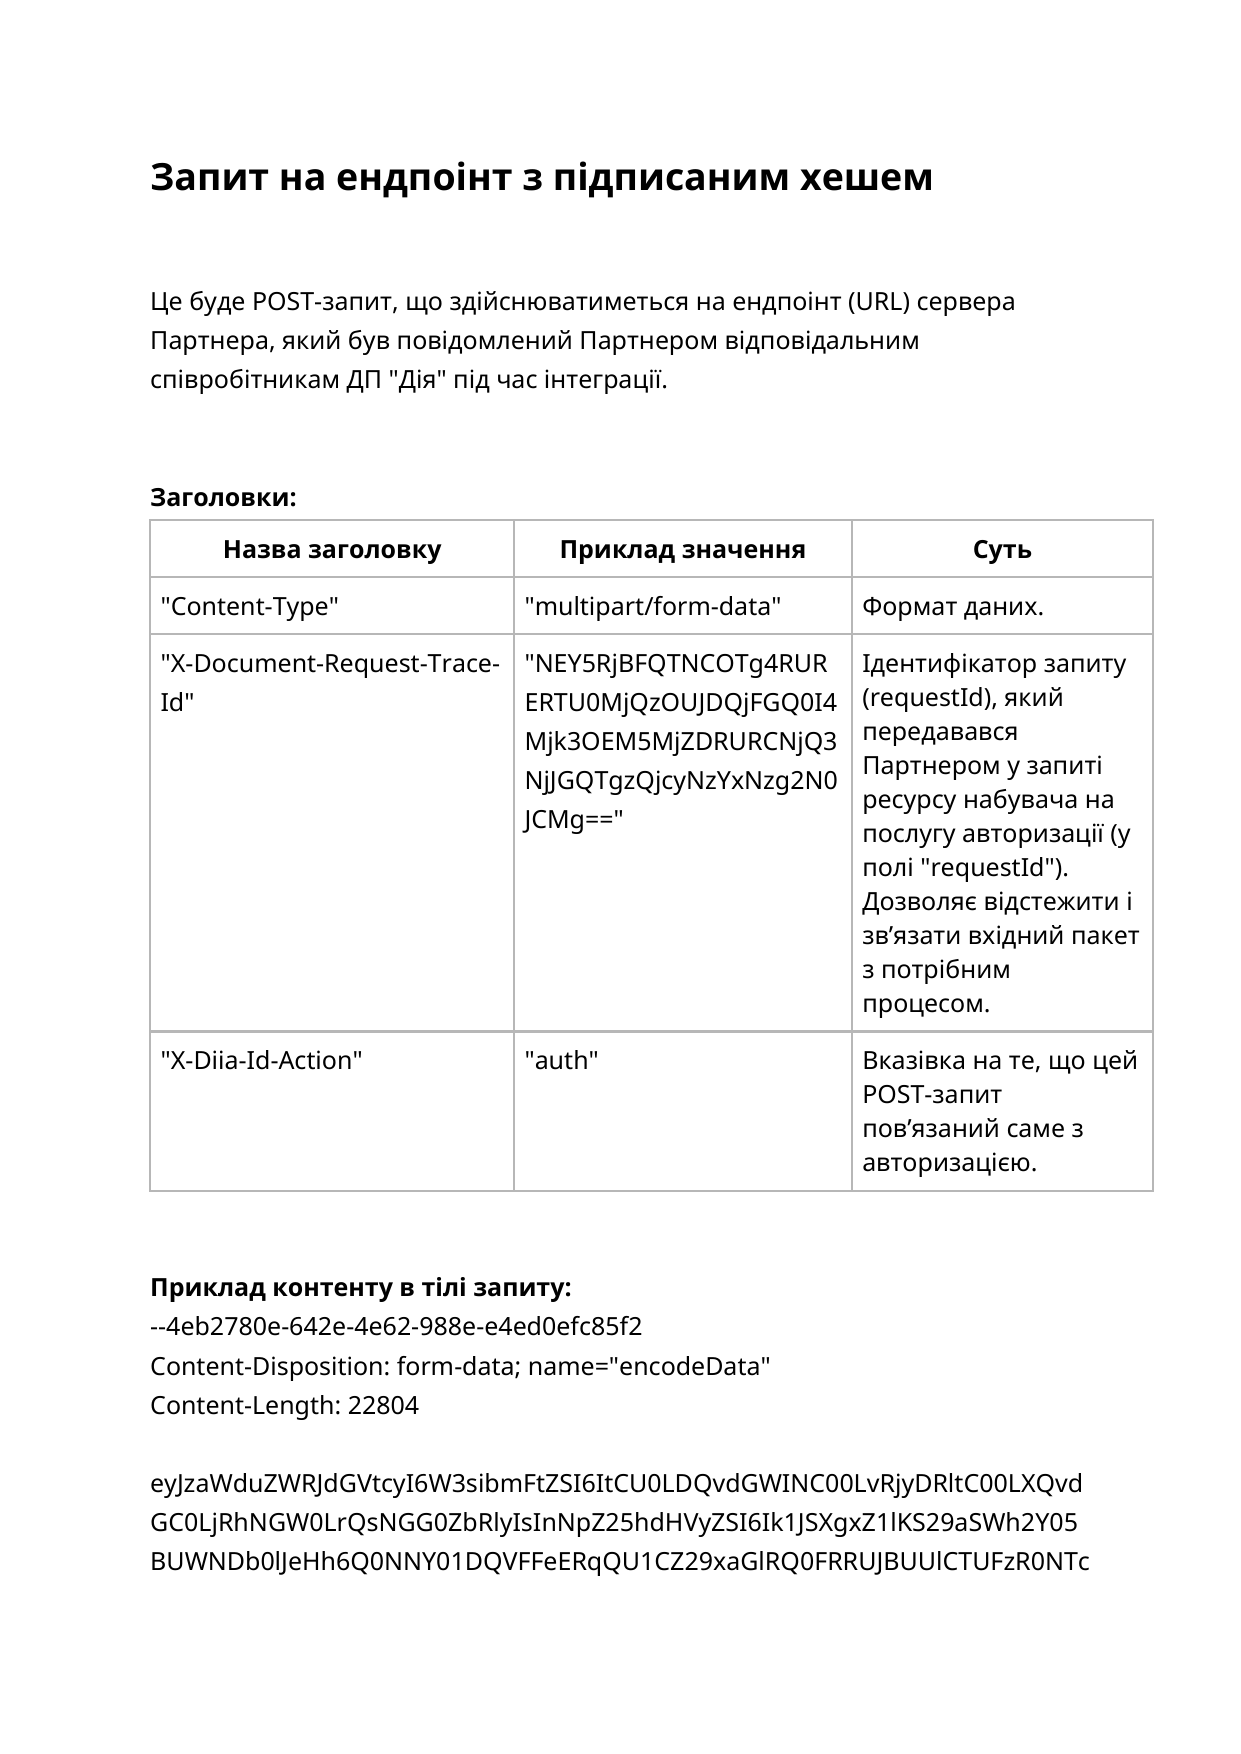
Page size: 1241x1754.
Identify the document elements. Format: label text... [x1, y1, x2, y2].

table_header Суть [853, 521, 1152, 576]
text Це буде POST-запит, що здійснюватиметься на ендпоінт (URL) сервера Партнера, який був повідомлений Партнером відповідальним співробітникам ДП "Дія" під час інтеграції. [150, 284, 1094, 396]
table_cell Формат даних. [853, 578, 1152, 633]
table_header Назва заголовку [151, 521, 513, 576]
text Приклад контенту в тілі запиту: [150, 1270, 1094, 1304]
subtitle Запит на ендпоінт з підписаним хешем [150, 150, 1094, 201]
table_cell "multipart/form-data" [515, 578, 851, 633]
text Заголовки: [150, 479, 1094, 514]
text Content-Length: 22804 [150, 1387, 1094, 1421]
text --4eb2780e-642e-4e62-988e-e4ed0efc85f2 [150, 1309, 1094, 1343]
table_cell "X-Diia-Id-Action" [151, 1033, 513, 1189]
text Content-Disposition: form-data; name="encodeData" [150, 1348, 1094, 1382]
table_cell "auth" [515, 1033, 851, 1189]
table_cell Вказівка на те, що цей POST-запит пов’язаний саме з авторизацією. [853, 1033, 1152, 1189]
table_cell "NEY5RjBFQTNCOTg4RURERTU0MjQzOUJDQjFGQ0I4Mjk3OEM5MjZDRURCNjQ3NjJGQTgzQjcyNzYxNzg2N0JCMg==" [515, 635, 851, 1030]
table_header Приклад значення [515, 521, 851, 576]
table_cell "Content-Type" [151, 578, 513, 633]
table_cell Ідентифікатор запиту (requestId), який передавався Партнером у запиті ресурсу набувача на послугу авторизації (у полі "requestId"). Дозволяє відстежити і зв’язати вхідний пакет з потрібним процесом. [853, 635, 1152, 1030]
table_cell "X-Document-Request-Trace-Id" [151, 635, 513, 1030]
text eyJzaWduZWRJdGVtcyI6W3sibmFtZSI6ItCU0LDQvdGWINC00LvRjyDRltC00LXQvdGC0LjRhNGW0LrQsNGG0ZbRlyIsInNpZ25hdHVyZSI6Ik1JSXgxZ1lKS29aSWh2Y05BUWNDb0lJeHh6Q0NNY01DQVFFeERqQU1CZ29xaGlRQ0FRRUJBUUlCTUFzR0NTc [150, 1466, 1094, 1578]
